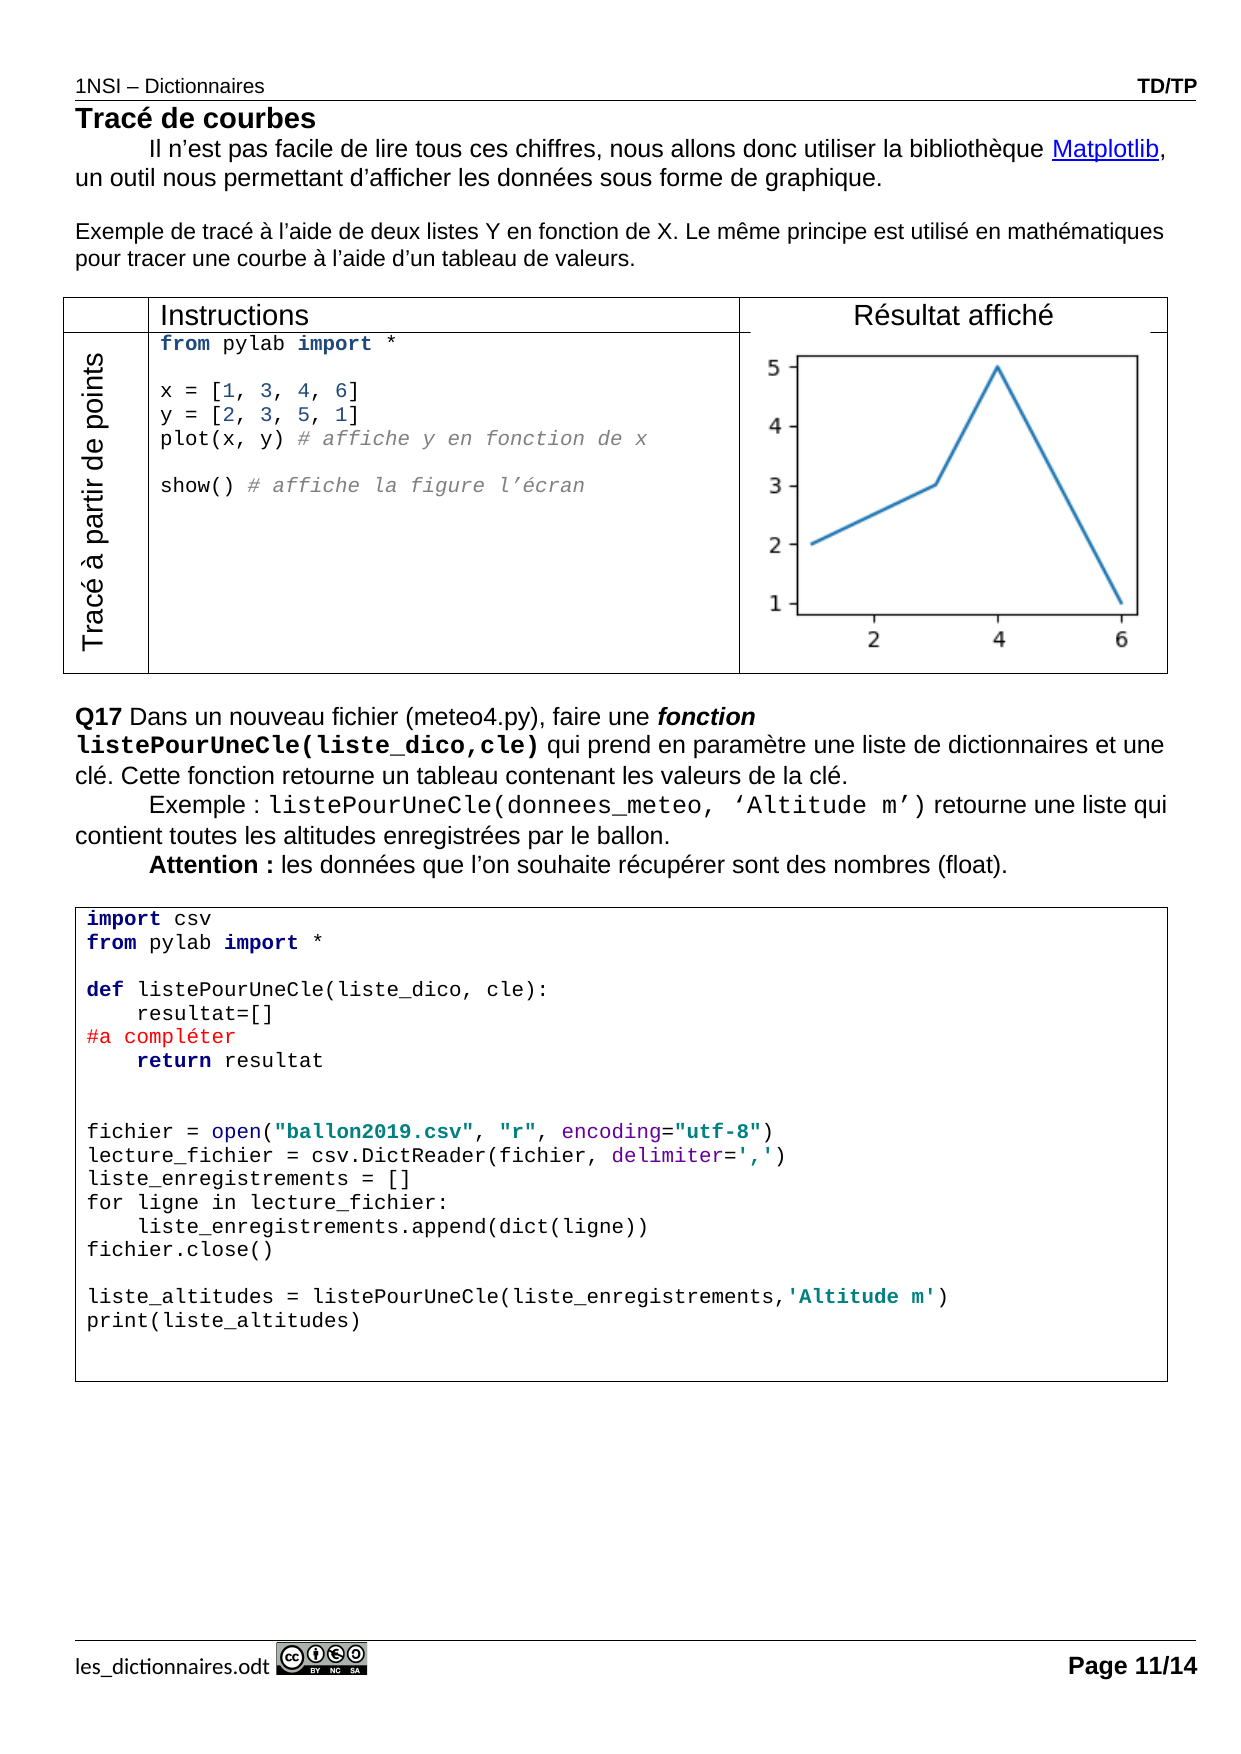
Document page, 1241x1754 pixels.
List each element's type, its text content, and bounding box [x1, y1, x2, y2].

text Attention : les données que l’on souhaite récupérer sont des nombres (float). [75, 850, 1196, 878]
table_cell from pylab import * x = [1, 3, 4, 6] y = [2, 3, 5, 1] plot(x, y) # affiche y en fonction de x show() # affiche la figure l’écran [149, 333, 739, 672]
table_header Résultat affiché [740, 298, 1167, 332]
text Tracé de courbes [75, 101, 1196, 134]
text Q17 Dans un nouveau fichier (meteo4.py), faire une fonction listePourUneCle(liste_dico,cle) qui prend en paramètre une liste de dictionnaires et une clé. Cette fonction retourne un tableau contenant les valeurs de la clé. [75, 702, 1196, 790]
text Il n’est pas facile de lire tous ces chiffres, nous allons donc utiliser la bibliothèque Matplotlib, un outil nous permettant d’afficher les données sous forme de graphique. [75, 134, 1196, 192]
table_cell [740, 333, 1167, 672]
table_header import csv from pylab import * def listePourUneCle(liste_dico, cle): resultat=[] #a compléter return resultat fichier = open("ballon2019.csv", "r", encoding="utf-8") lecture_fichier = csv.DictReader(fichier, delimiter=',') liste_enregistrements = [] for ligne in lecture_fichier: liste_enregistrements.append(dict(ligne)) fichier.close() liste_altitudes = listePourUneCle(liste_enregistrements,'Altitude m') print(liste_altitudes) [76, 908, 1167, 1381]
text Exemple : listePourUneCle(donnees_meteo, ‘Altitude m’) retourne une liste qui contient toutes les altitudes enregistrées par le ballon. [75, 790, 1196, 850]
table_header [64, 298, 148, 332]
table_cell Tracé à partir de points [64, 333, 148, 672]
picture [750, 332, 1151, 652]
table_header Instructions [149, 298, 739, 332]
text Exemple de tracé à l’aide de deux listes Y en fonction de X. Le même principe est utilisé en mathématiques pour tracer une courbe à l’aide d’un tableau de valeurs. [75, 218, 1196, 271]
picture [276, 1642, 368, 1675]
